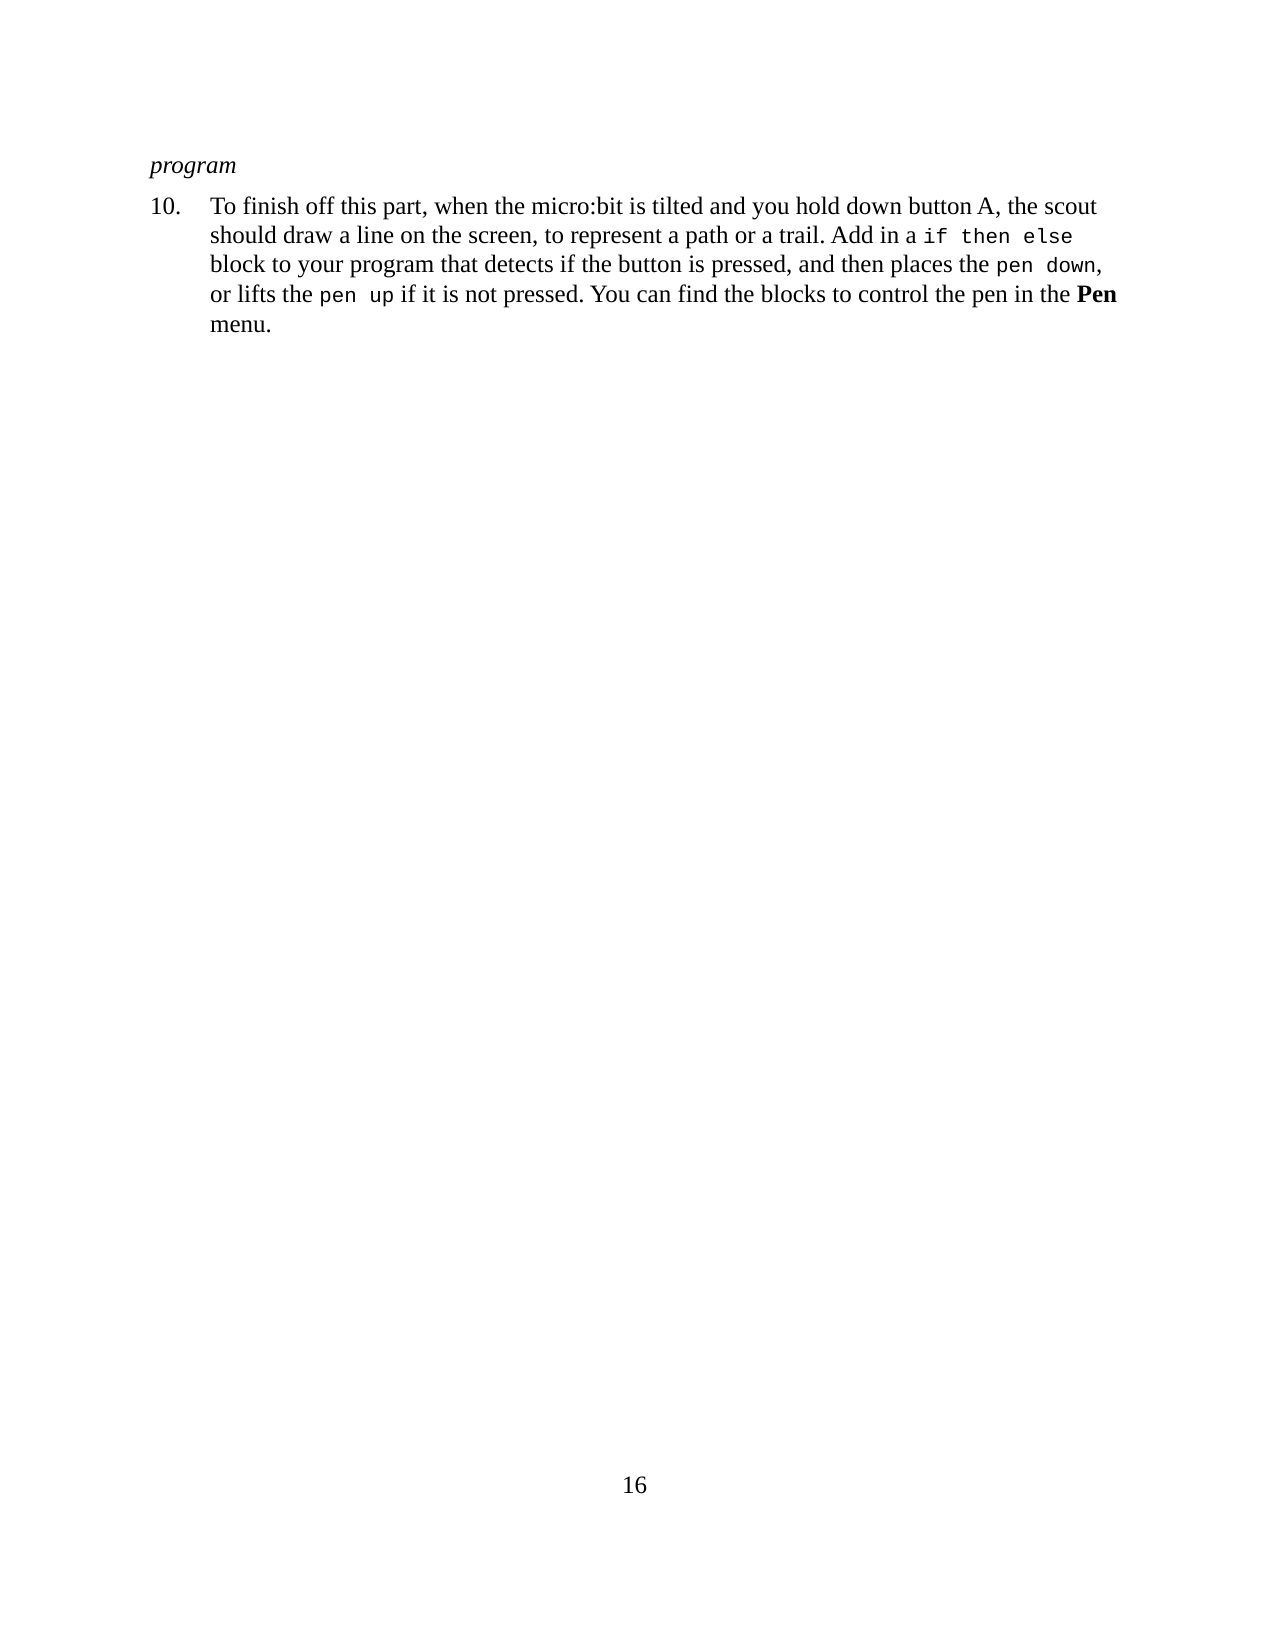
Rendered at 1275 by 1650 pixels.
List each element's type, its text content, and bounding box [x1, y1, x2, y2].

text program [150, 150, 1125, 179]
list To finish off this part, when the micro:bit is tilted and you hold down button A, the scout should draw a line on the screen, to represent a path or a trail. Add in a if then else block to your program that detects if the button is pressed, and then places the pen down, or lifts the pen up if it is not pressed. You can find the blocks to control the pen in the Pen menu. [150, 191, 1125, 337]
